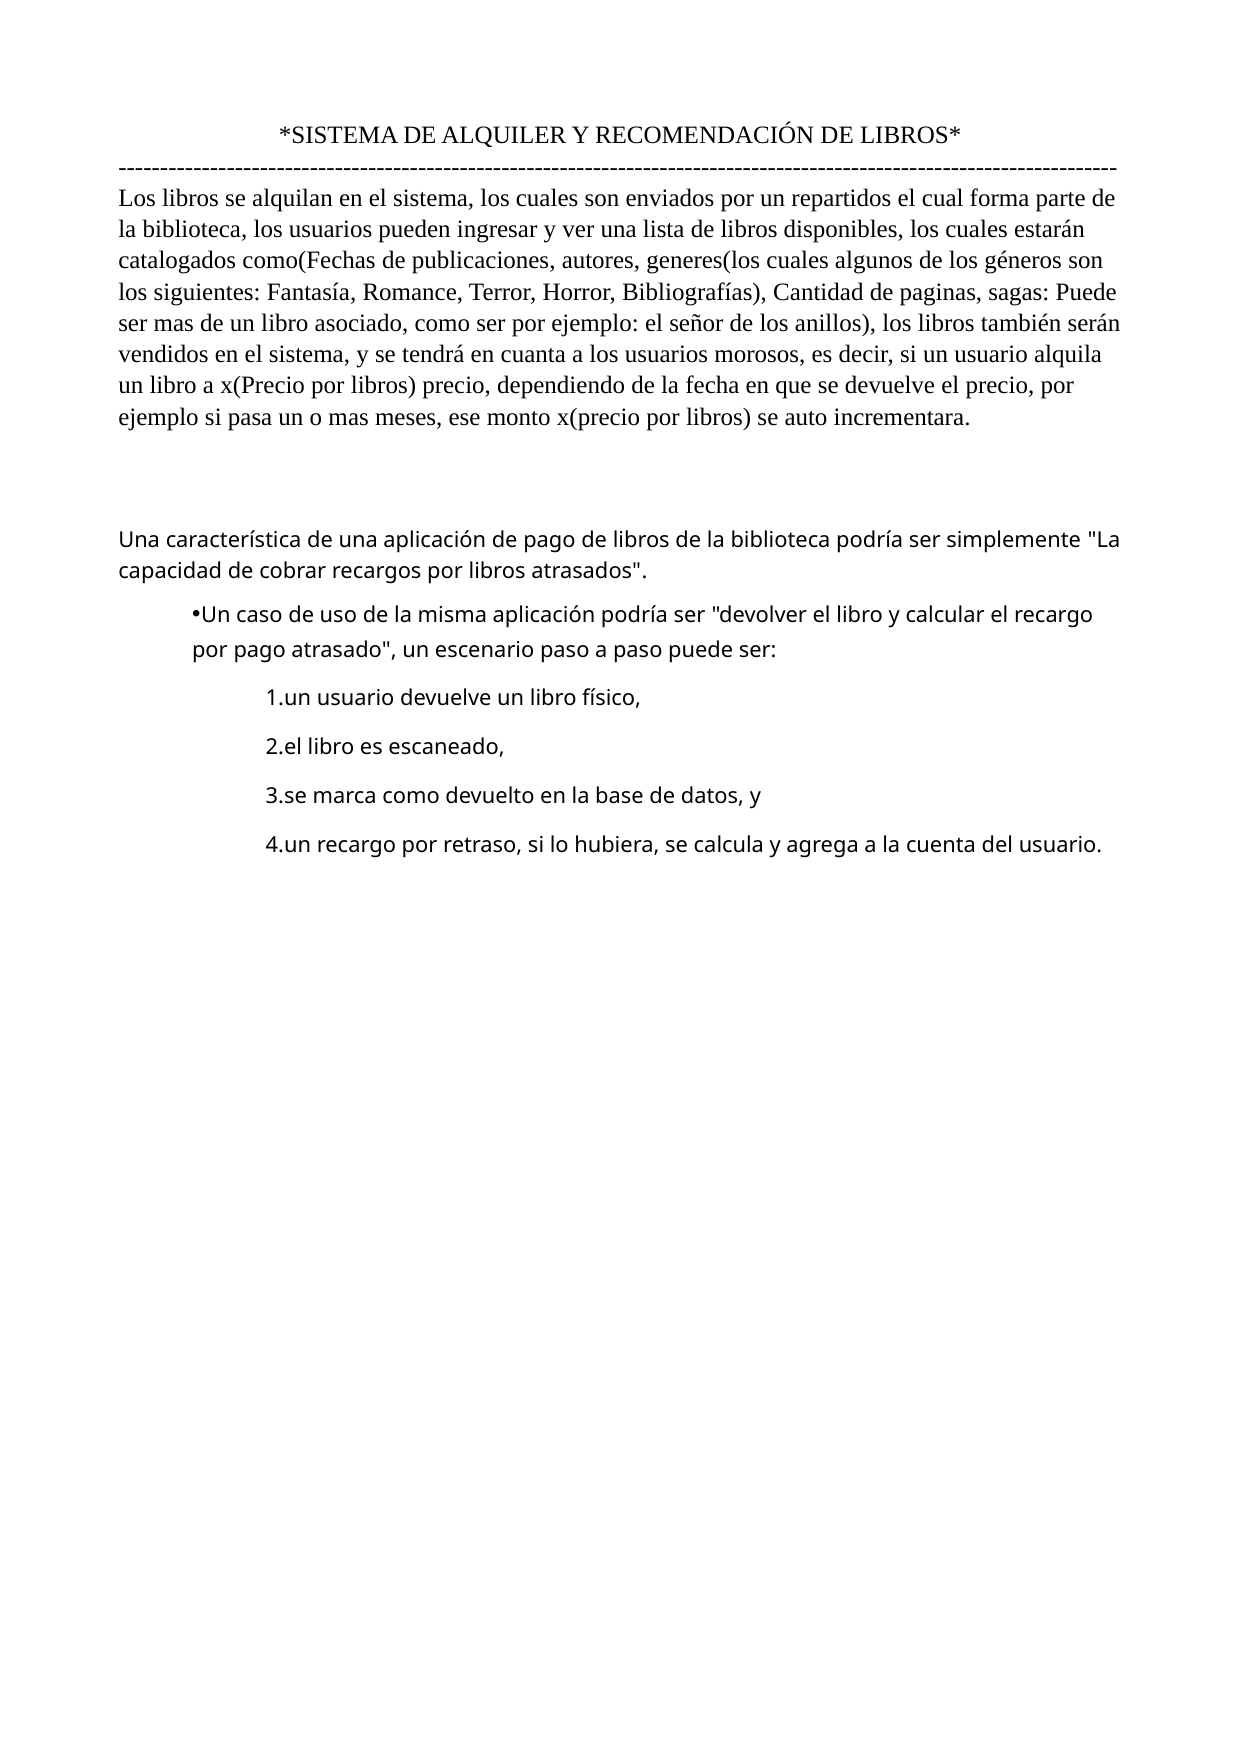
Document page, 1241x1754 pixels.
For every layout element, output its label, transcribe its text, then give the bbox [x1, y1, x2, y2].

list un recargo por retraso, si lo hubiera, se calcula y agrega a la cuenta del usuario. [118, 828, 1122, 858]
list un usuario devuelve un libro físico, [118, 682, 1122, 712]
list Un caso de uso de la misma aplicación podría ser "devolver el libro y calcular el recargo por pago atrasado", un escenario paso a paso puede ser: [118, 599, 1122, 663]
text ------------------------------------------------------------------------------------------------------------------------ [118, 149, 1122, 181]
text Una característica de una aplicación de pago de libros de la biblioteca podría ser simplemente "La capacidad de cobrar recargos por libros atrasados". [118, 522, 1122, 585]
text *SISTEMA DE ALQUILER Y RECOMENDACIÓN DE LIBROS* [118, 118, 1122, 149]
list se marca como devuelto en la base de datos, y [118, 780, 1122, 809]
text Los libros se alquilan en el sistema, los cuales son enviados por un repartidos el cual forma parte de la biblioteca, los usuarios pueden ingresar y ver una lista de libros disponibles, los cuales estarán catalogados como(Fechas de publicaciones, autores, generes(los cuales algunos de los géneros son los siguientes: Fantasía, Romance, Terror, Horror, Bibliografías), Cantidad de paginas, sagas: Puede ser mas de un libro asociado, como ser por ejemplo: el señor de los anillos), los libros también serán vendidos en el sistema, y se tendrá en cuanta a los usuarios morosos, es decir, si un usuario alquila un libro a x(Precio por libros) precio, dependiendo de la fecha en que se devuelve el precio, por ejemplo si pasa un o mas meses, ese monto x(precio por libros) se auto incrementara. [118, 181, 1122, 431]
list el libro es escaneado, [118, 731, 1122, 761]
